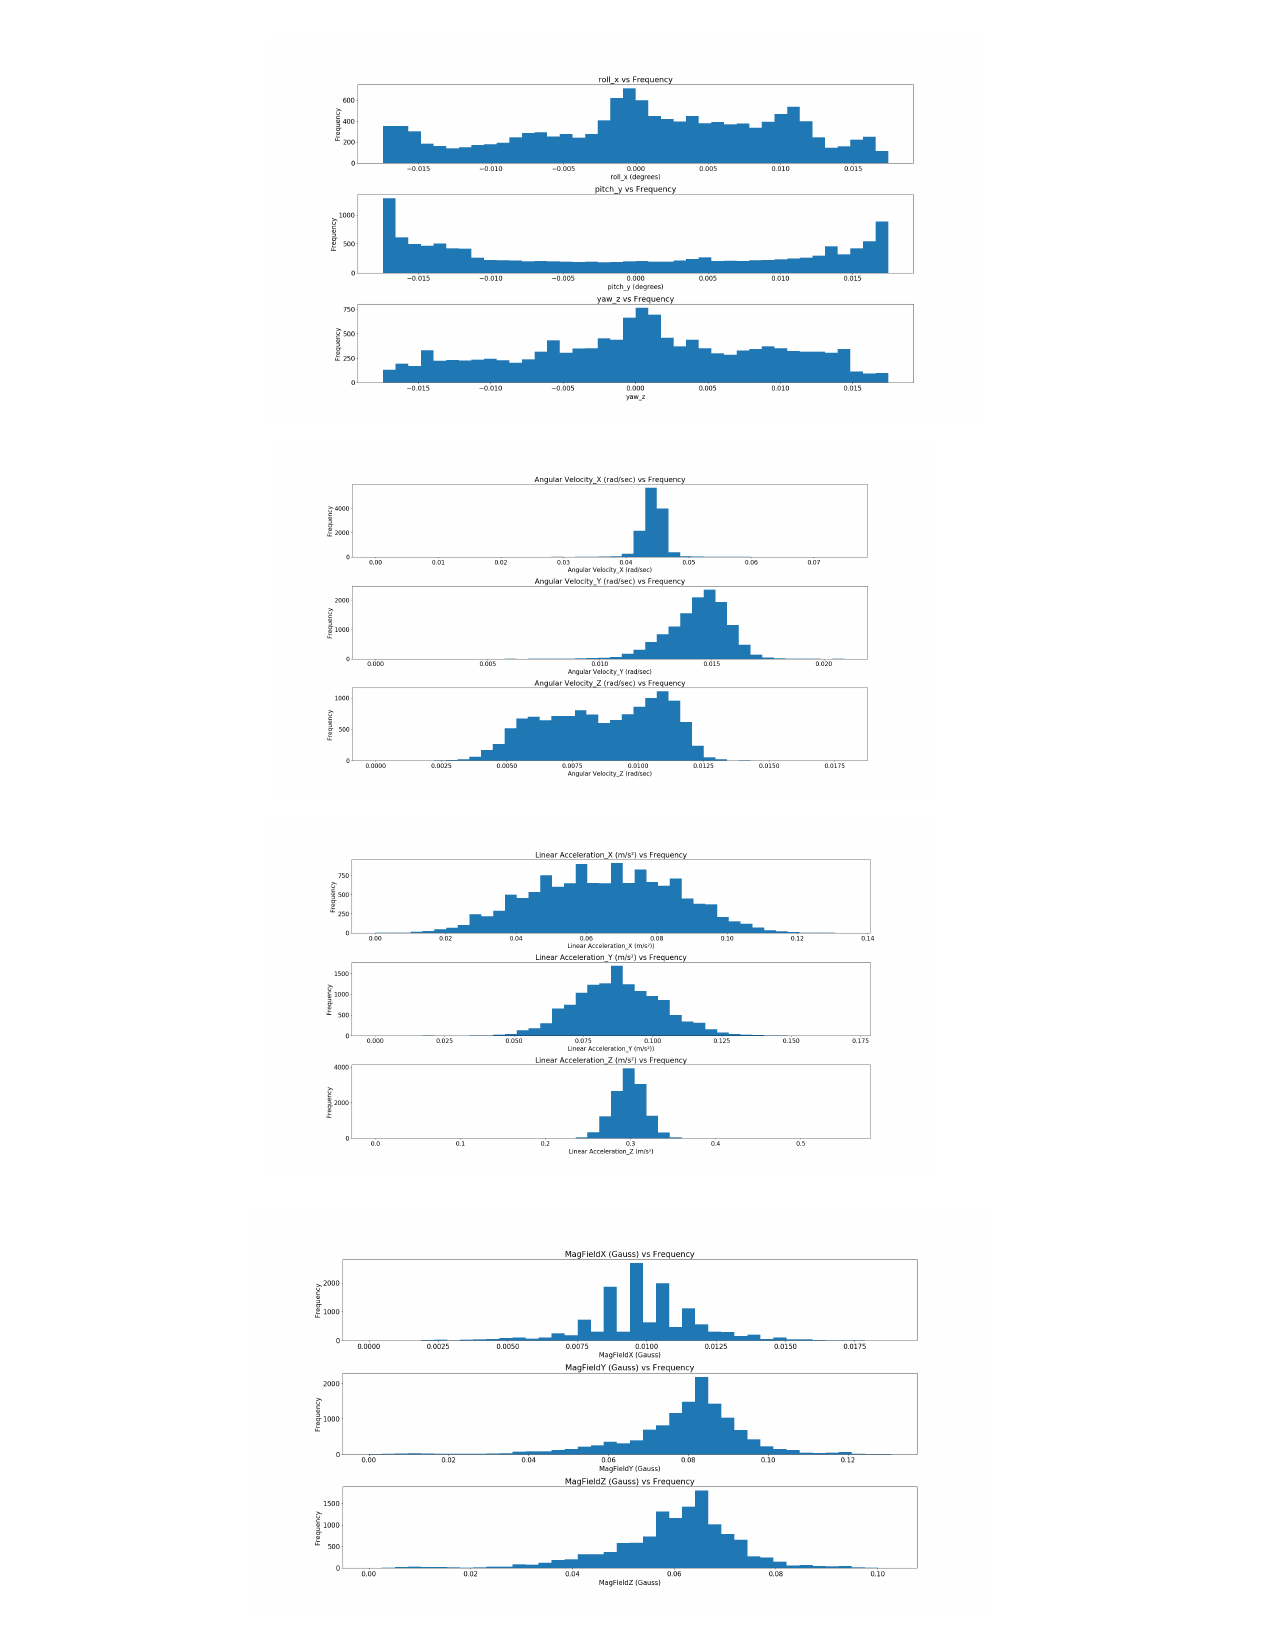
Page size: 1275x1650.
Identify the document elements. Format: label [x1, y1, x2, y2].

picture [268, 816, 937, 1178]
picture [269, 441, 934, 800]
picture [268, 38, 985, 425]
picture [250, 1211, 991, 1612]
